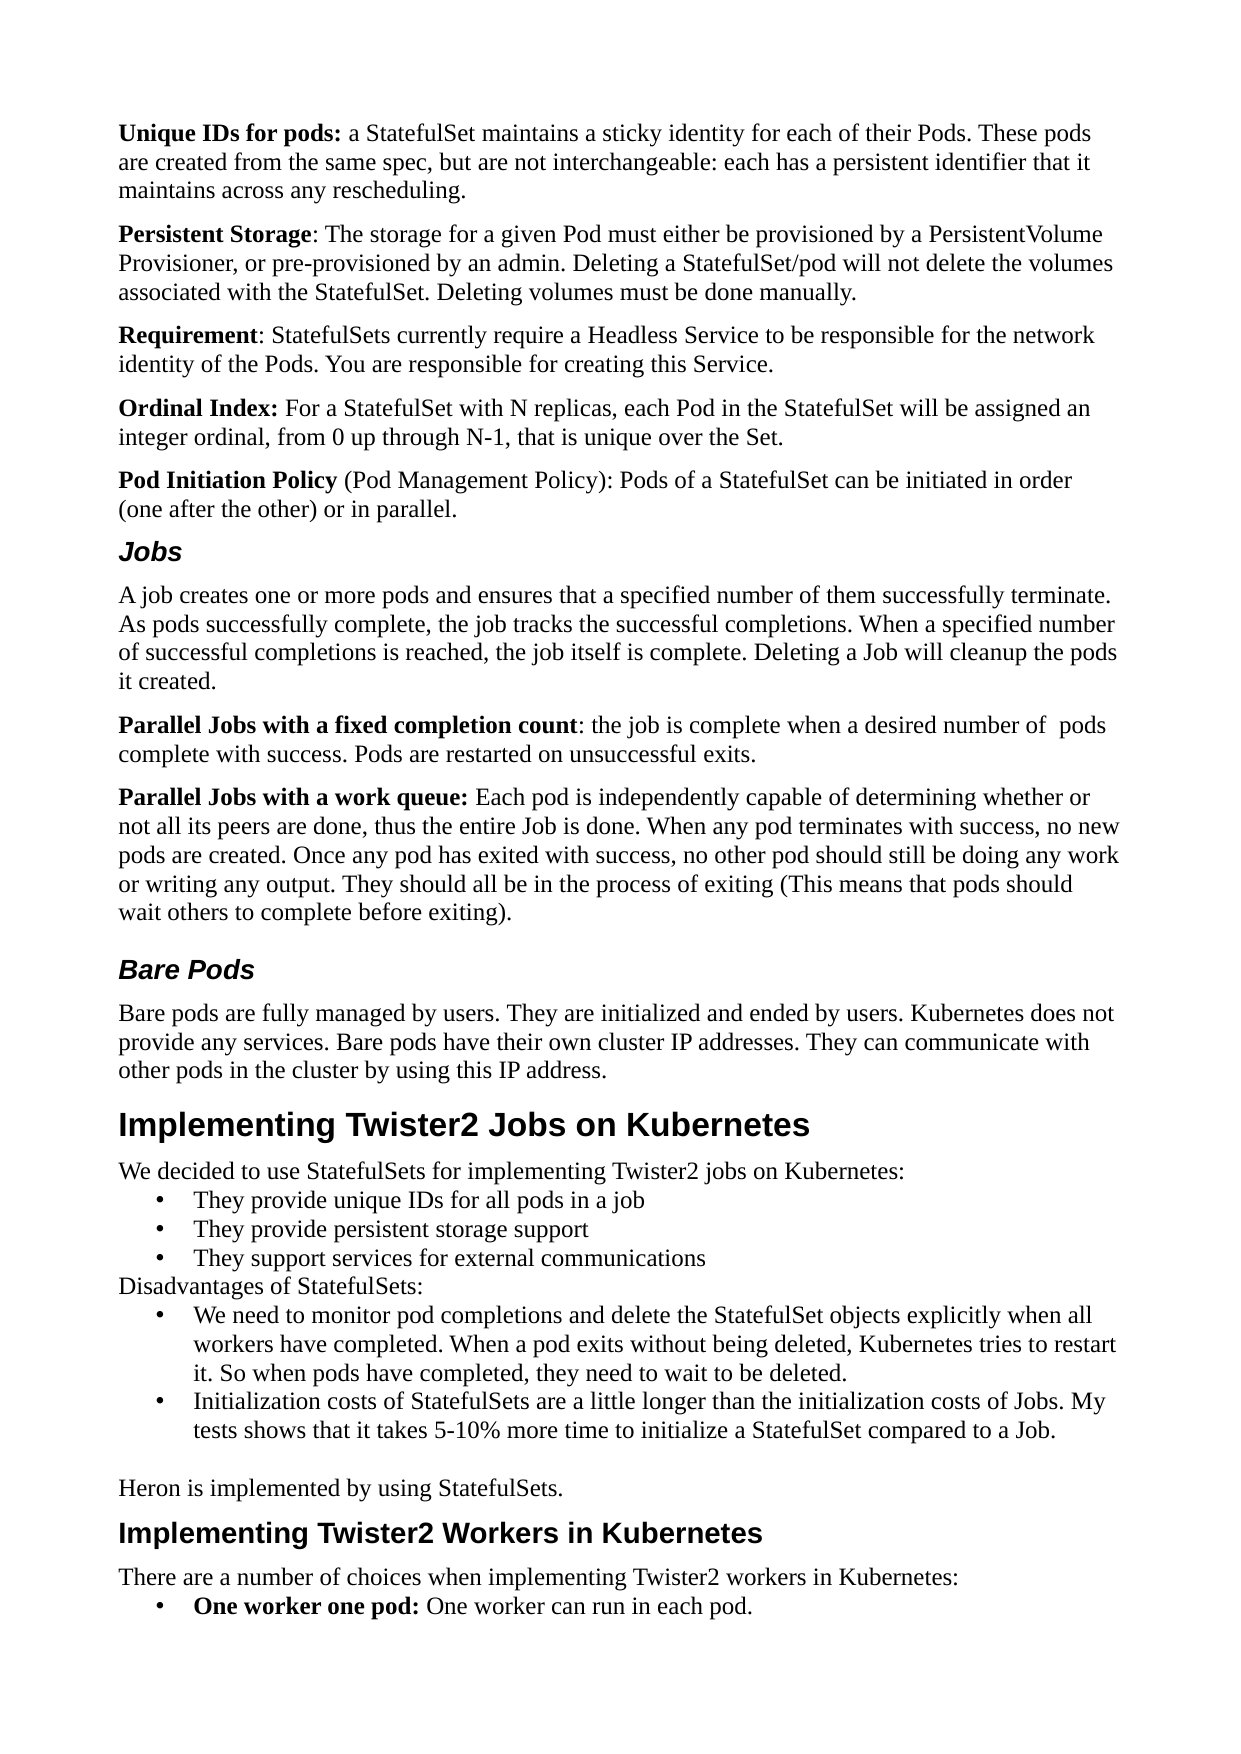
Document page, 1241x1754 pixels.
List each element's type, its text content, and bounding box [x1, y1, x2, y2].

list They support services for external communications [156, 1243, 1122, 1271]
text Disadvantages of StatefulSets: [118, 1271, 1122, 1300]
text Ordinal Index: For a StatefulSet with N replicas, each Pod in the StatefulSet will be assigned an integer ordinal, from 0 up through N-1, that is unique over the Set. [118, 393, 1122, 451]
text Bare pods are fully managed by users. They are initialized and ended by users. Kubernetes does not provide any services. Bare pods have their own cluster IP addresses. They can communicate with other pods in the cluster by using this IP address. [118, 998, 1122, 1084]
text Heron is implemented by using StatefulSets. [118, 1473, 1122, 1501]
text There are a number of choices when implementing Twister2 workers in Kubernetes: [118, 1562, 1122, 1591]
text Persistent Storage: The storage for a given Pod must either be provisioned by a PersistentVolume Provisioner, or pre-provisioned by an admin. Deleting a StatefulSet/pod will not delete the volumes associated with the StatefulSet. Deleting volumes must be done manually. [118, 219, 1122, 306]
text A job creates one or more pods and ensures that a specified number of them successfully terminate. As pods successfully complete, the job tracks the successful completions. When a specified number of successful completions is reached, the job itself is complete. Deleting a Job will cleanup the pods it created. [118, 580, 1122, 695]
subtitle Implementing Twister2 Jobs on Kubernetes [118, 1105, 1122, 1144]
list We need to monitor pod completions and delete the StatefulSet objects explicitly when all workers have completed. When a pod exits without being deleted, Kubernetes tries to restart it. So when pods have completed, they need to wait to be deleted. [156, 1300, 1122, 1386]
text Unique IDs for pods: a StatefulSet maintains a sticky identity for each of their Pods. These pods are created from the same spec, but are not interchangeable: each has a persistent identifier that it maintains across any rescheduling. [118, 118, 1122, 204]
list They provide unique IDs for all pods in a job [156, 1185, 1122, 1214]
subtitle Bare Pods [118, 954, 1122, 986]
text Pod Initiation Policy (Pod Management Policy): Pods of a StatefulSet can be initiated in order (one after the other) or in parallel. [118, 466, 1122, 523]
subtitle Jobs [118, 536, 1122, 567]
text Requirement: StatefulSets currently require a Headless Service to be responsible for the network identity of the Pods. You are responsible for creating this Service. [118, 321, 1122, 378]
list Initialization costs of StatefulSets are a little longer than the initialization costs of Jobs. My tests shows that it takes 5-10% more time to initialize a StatefulSet compared to a Job. [156, 1386, 1122, 1444]
list One worker one pod: One worker can run in each pod. [156, 1591, 1122, 1620]
text Parallel Jobs with a work queue: Each pod is independently capable of determining whether or not all its peers are done, thus the entire Job is done. When any pod terminates with success, no new pods are created. Once any pod has exited with success, no other pod should still be doing any work or writing any output. They should all be in the process of exiting (This means that pods should wait others to complete before exiting). [118, 782, 1122, 926]
text Parallel Jobs with a fixed completion count: the job is complete when a desired number of pods complete with success. Pods are restarted on unsuccessful exits. [118, 710, 1122, 767]
subtitle Implementing Twister2 Workers in Kubernetes [118, 1516, 1122, 1550]
text We decided to use StatefulSets for implementing Twister2 jobs on Kubernetes: [118, 1156, 1122, 1185]
list They provide persistent storage support [156, 1214, 1122, 1243]
